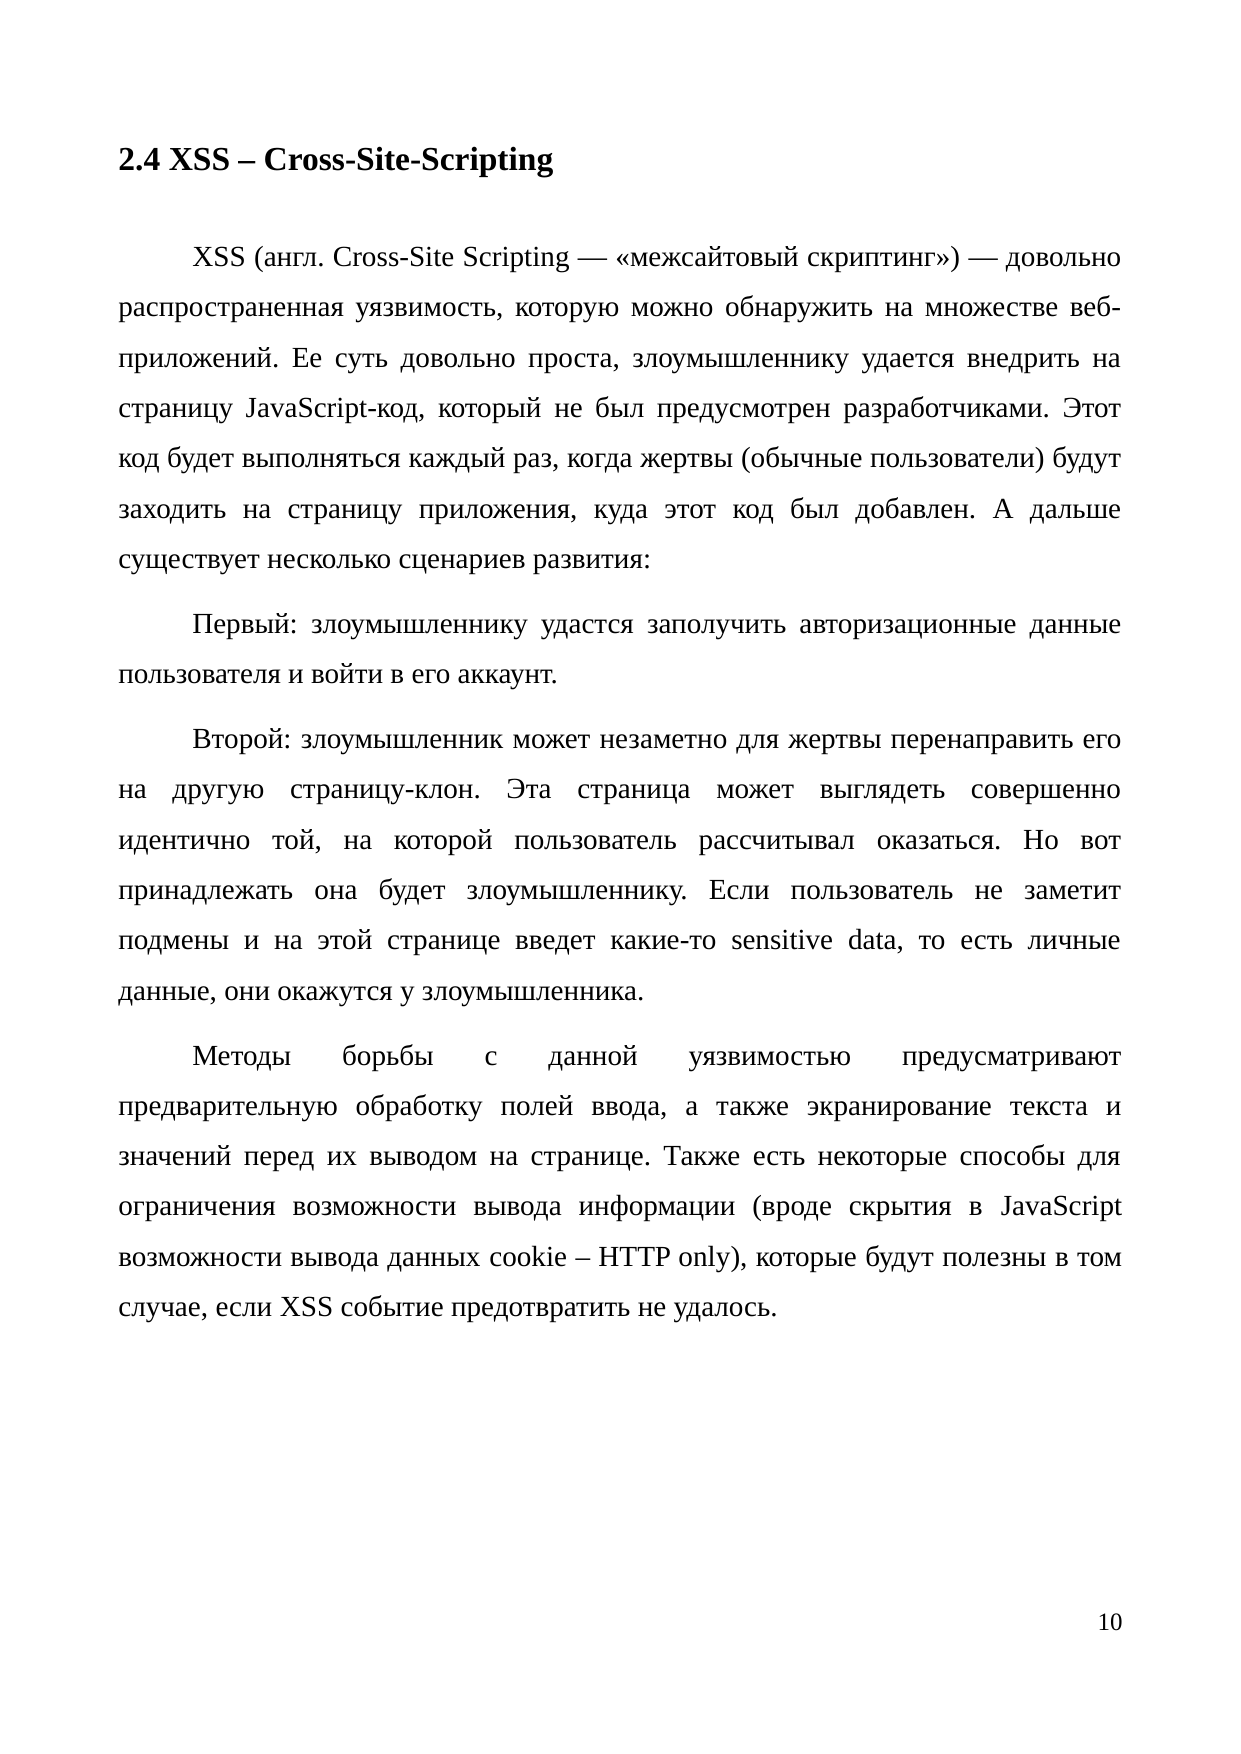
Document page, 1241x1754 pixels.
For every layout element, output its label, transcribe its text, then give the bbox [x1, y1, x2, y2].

subtitle 2.4 XSS – Cross-Site-Scripting [118, 139, 1122, 178]
text Методы борьбы с данной уязвимостью предусматривают предварительную обработку полей ввода, а также экранирование текста и значений перед их выводом на странице. Также есть некоторые способы для ограничения возможности вывода информации (вроде скрытия в JavaScript возможности вывода данных cookie – HTTP only), которые будут полезны в том случае, если XSS событие предотвратить не удалось. [118, 1038, 1122, 1323]
text Первый: злоумышленнику удастся заполучить авторизационные данные пользователя и войти в его аккаунт. [118, 606, 1122, 690]
text XSS (англ. Cross-Site Scripting — «межсайтовый скриптинг») — довольно распространенная уязвимость, которую можно обнаружить на множестве веб-приложений. Ее суть довольно проста, злоумышленнику удается внедрить на страницу JavaScript-код, который не был предусмотрен разработчиками. Этот код будет выполняться каждый раз, когда жертвы (обычные пользователи) будут заходить на страницу приложения, куда этот код был добавлен. А дальше существует несколько сценариев развития: [118, 239, 1122, 574]
text Второй: злоумышленник может незаметно для жертвы перенаправить его на другую страницу-клон. Эта страница может выглядеть совершенно идентично той, на которой пользователь рассчитывал оказаться. Но вот принадлежать она будет злоумышленнику. Если пользователь не заметит подмены и на этой странице введет какие-то sensitive data, то есть личные данные, они окажутся у злоумышленника. [118, 721, 1122, 1006]
